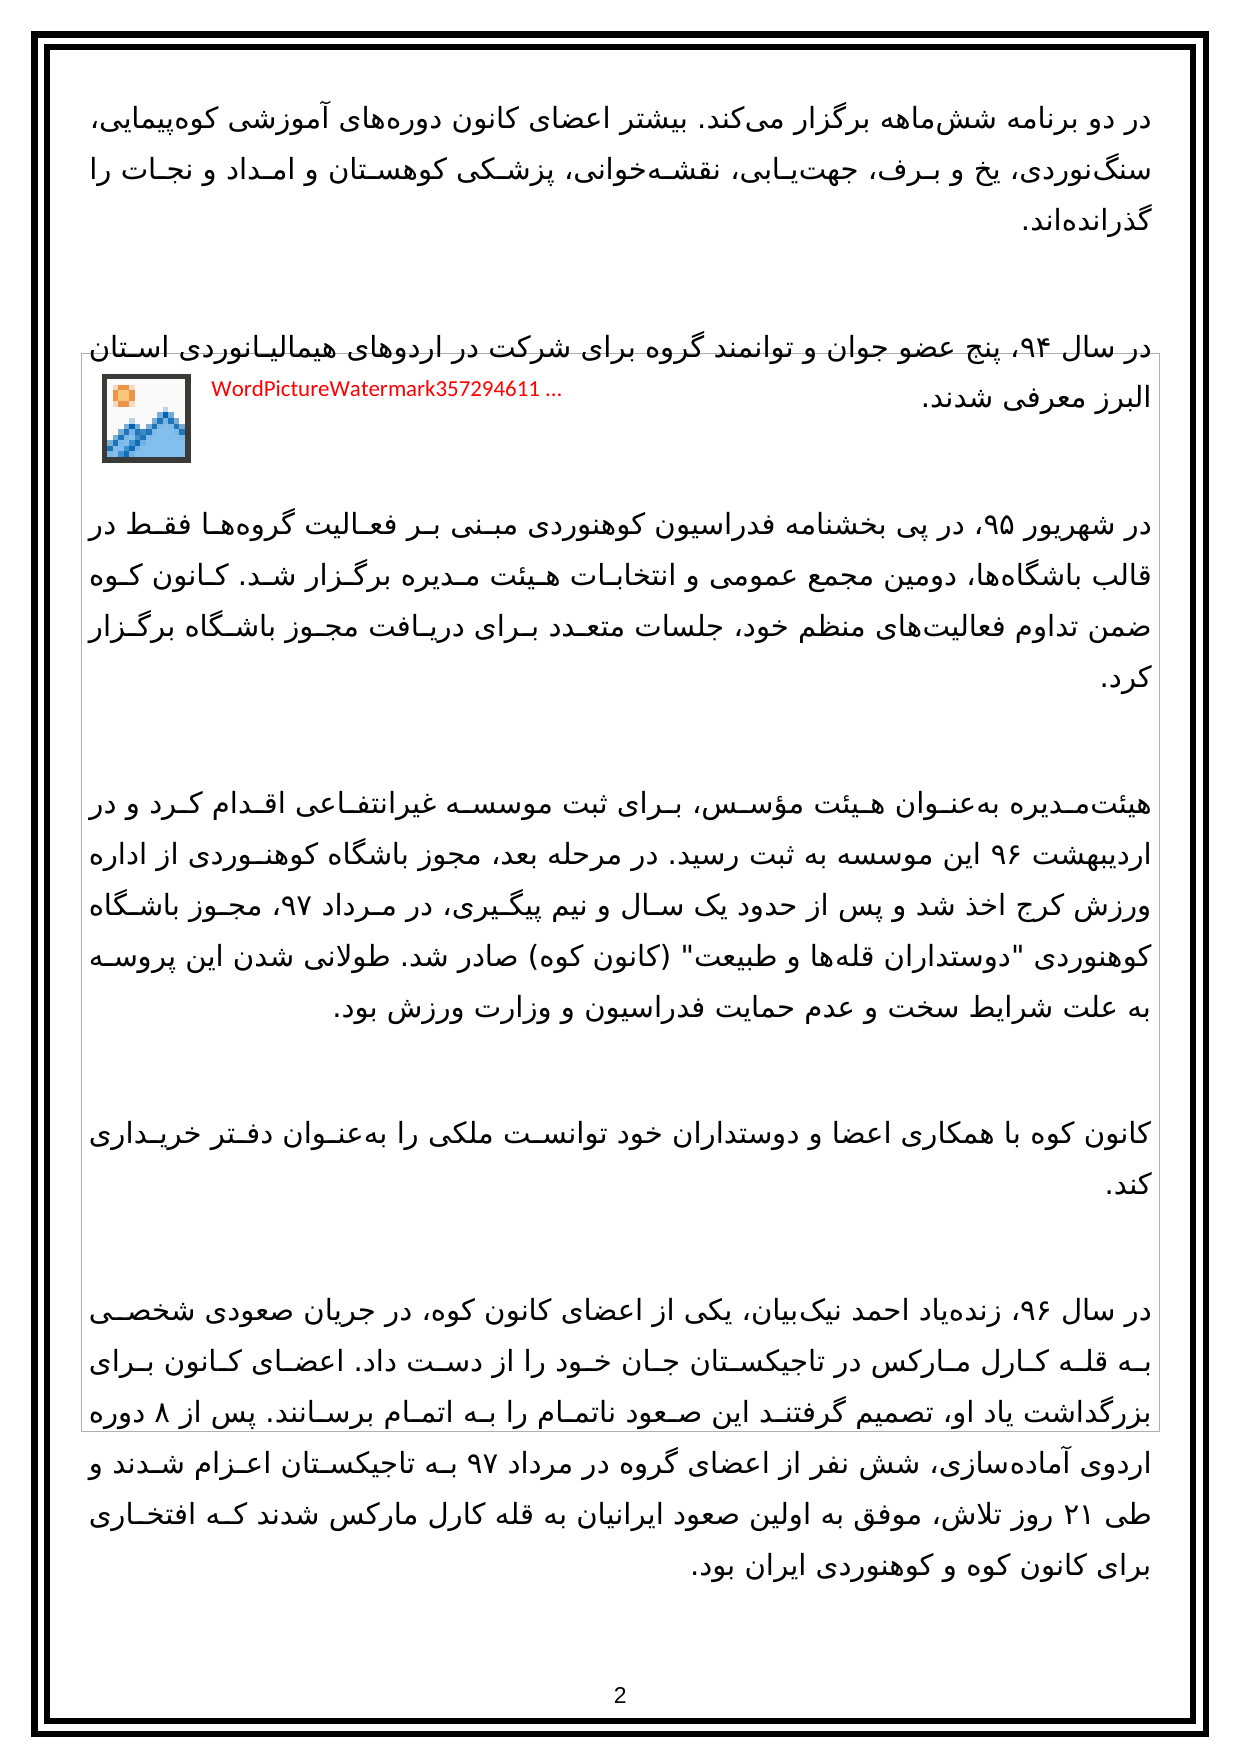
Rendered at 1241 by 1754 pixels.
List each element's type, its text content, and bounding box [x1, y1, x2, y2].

text کانون کوه با همکاری اعضا و دوستداران خود توانست ملکی را به‌عنوان دفتر خریداری کند. [89, 1116, 1152, 1201]
text در سال ۹۴، پنج عضو جوان و توانمند گروه برای شرکت در اردوهای هیمالیانوردی استان البرز معرفی شدند. [89, 330, 1152, 415]
text هیئت‌مدیره به‌عنوان هیئت مؤسس، برای ثبت موسسه غیرانتفاعی اقدام کرد و در اردیبهشت ۹۶ این موسسه به ثبت رسید. در مرحله بعد، مجوز باشگاه کوهنوردی از اداره ورزش کرج اخذ شد و پس از حدود یک سال و نیم پیگیری، در مرداد ۹۷، مجوز باشگاه کوهنوردی "دوستداران قله‌ها و طبیعت" (کانون کوه) صادر شد. طولانی شدن این پروسه به علت شرایط سخت و عدم حمایت فدراسیون و وزارت ورزش بود. [89, 786, 1152, 1024]
text در سال ۹۰، کارگروه‌های فنی، آموزشی، فرهنگی، محیط‌زیست، مالی و اداری و روابط عمومی تشکیل شد. با برگزاری سه دوره انتخابات و جذب اعضای جدید از رده‌های سنی مختلف، این گروه به یکی از فعال‌ترین گروه‌های کوهنوردی، طبیعت‌گردی و حامی محیط‌زیست تبدیل شد. کانون کوه هر ساله برنامه‌های فنی کوهنوردی و طبیعت‌گردی را در دو برنامه شش‌ماهه برگزار می‌کند. بیشتر اعضای کانون دوره‌های آموزشی کوه‌پیمایی، سنگ‌نوردی، یخ و برف، جهت‌یابی، نقشه‌خوانی، پزشکی کوهستان و امداد و نجات را گذرانده‌اند. [89, 102, 1152, 238]
text در سال ۹۶، زنده‌یاد احمد نیک‌بیان، یکی از اعضای کانون کوه، در جریان صعودی شخصی به قله کارل مارکس در تاجیکستان جان خود را از دست داد. اعضای کانون برای بزرگداشت یاد او، تصمیم گرفتند این صعود ناتمام را به اتمام برسانند. پس از ۸ دوره اردوی آماده‌سازی، شش نفر از اعضای گروه در مرداد ۹۷ به تاجیکستان اعزام شدند و طی ۲۱ روز تلاش، موفق به اولین صعود ایرانیان به قله کارل مارکس شدند که افتخاری برای کانون کوه و کوهنوردی ایران بود. [89, 1293, 1152, 1582]
text در شهریور ۹۵، در پی بخشنامه فدراسیون کوهنوردی مبنی بر فعالیت گروه‌ها فقط در قالب باشگاه‌ها، دومین مجمع عمومی و انتخابات هیئت مدیره برگزار شد. کانون کوه ضمن تداوم فعالیت‌های منظم خود، جلسات متعدد برای دریافت مجوز باشگاه برگزار کرد. [89, 507, 1152, 694]
